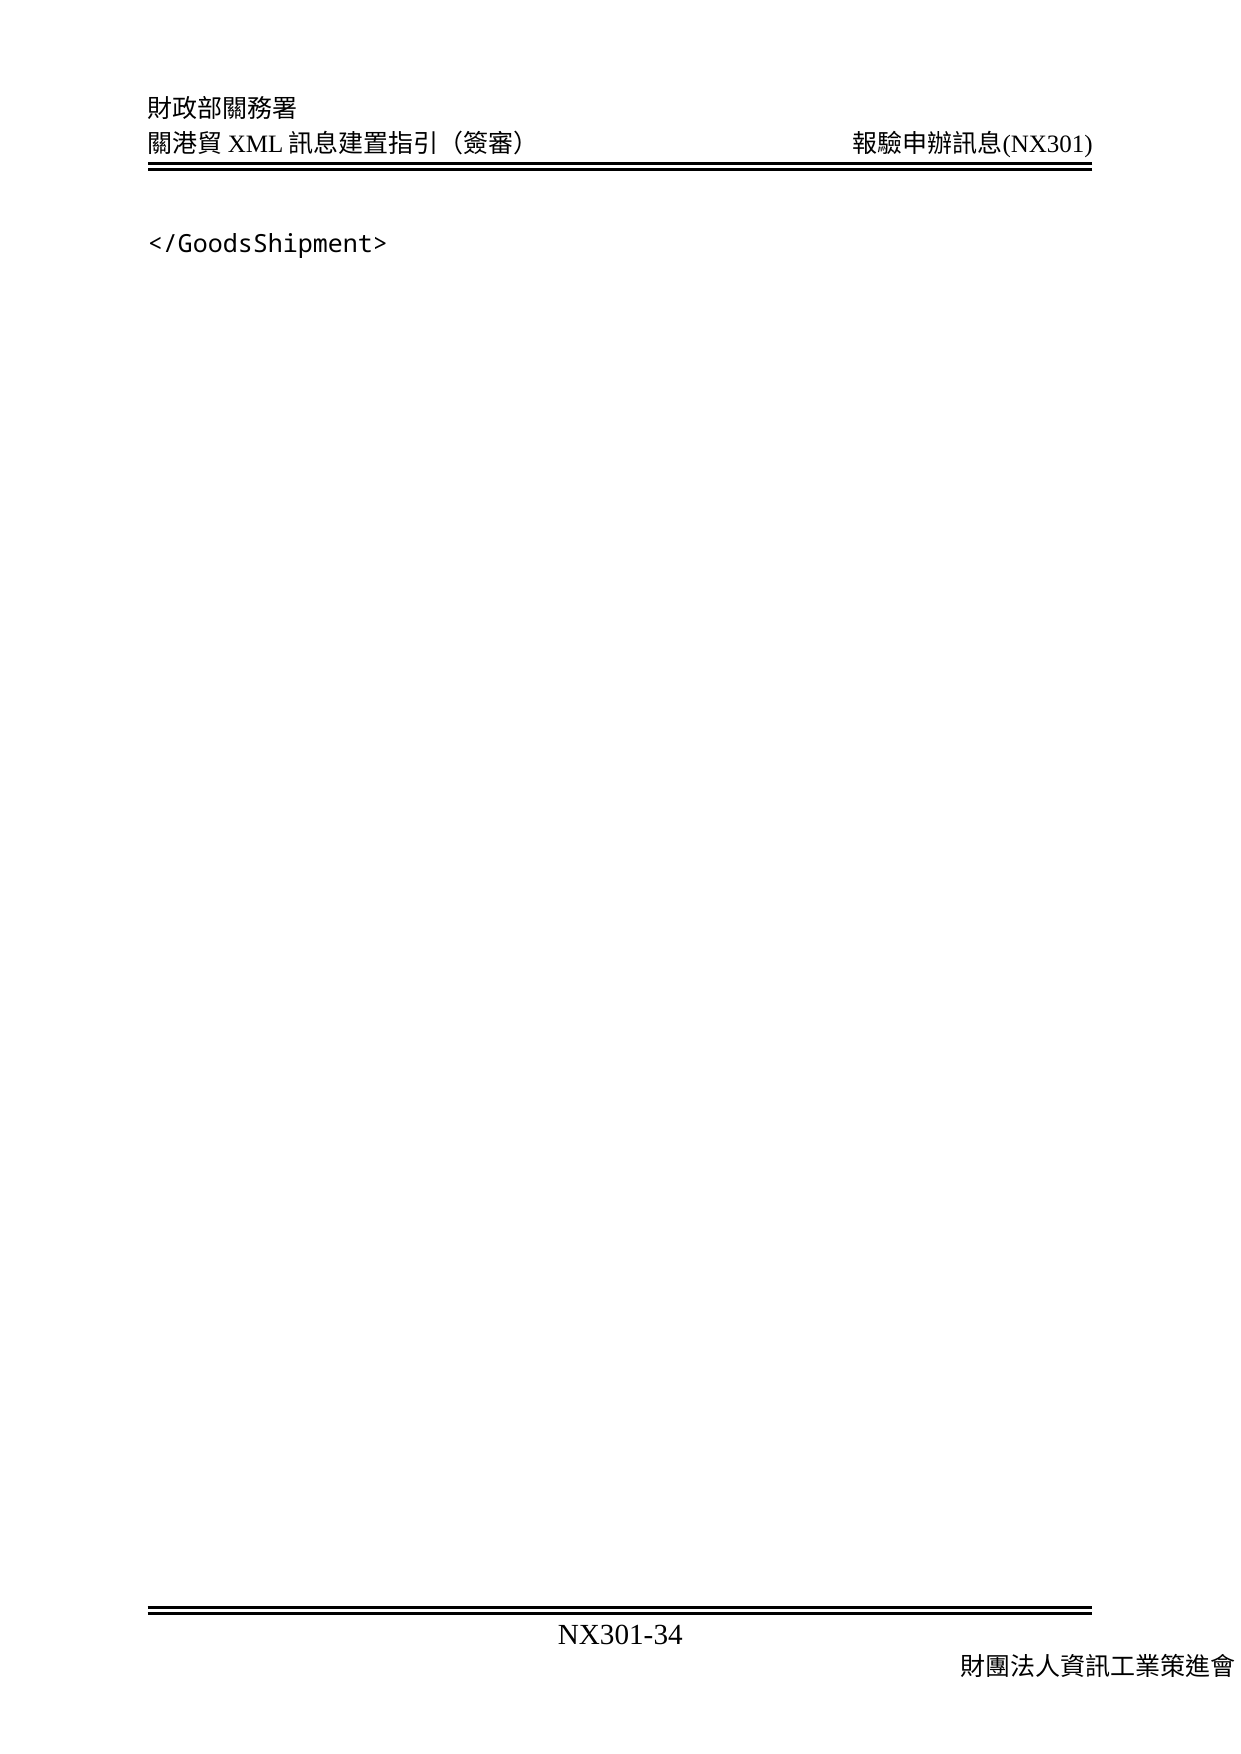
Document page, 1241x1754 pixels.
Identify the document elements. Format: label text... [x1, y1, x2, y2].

text </GoodsShipment> [148, 201, 1092, 263]
